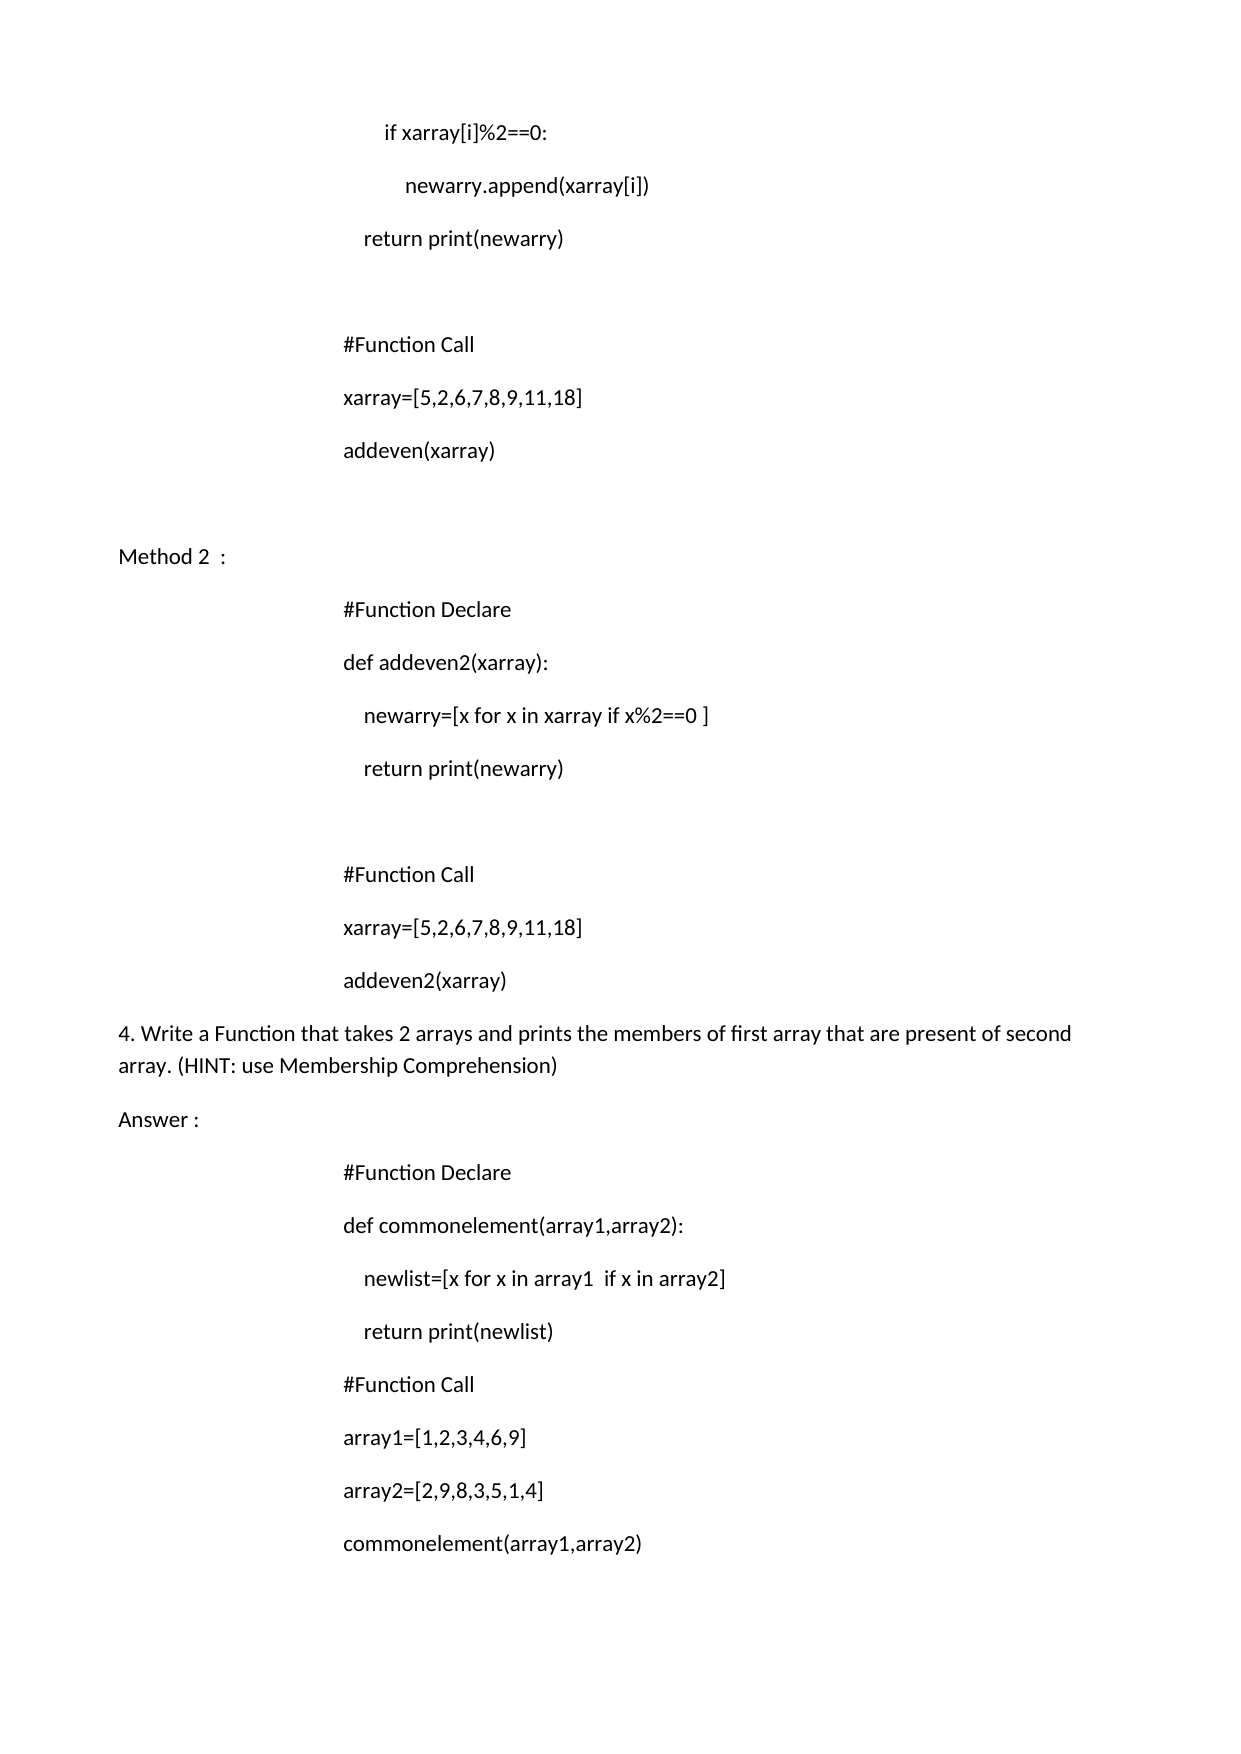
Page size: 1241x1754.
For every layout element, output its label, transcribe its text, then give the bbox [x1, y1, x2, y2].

text #Function Call [343, 1370, 1122, 1398]
text #Function Call [343, 330, 1122, 358]
text Method 2 : [118, 542, 1122, 570]
text #Function Declare [343, 1158, 1122, 1186]
text def commonelement(array1,array2): [343, 1211, 1122, 1239]
text array2=[2,9,8,3,5,1,4] [343, 1476, 1122, 1504]
text xarray=[5,2,6,7,8,9,11,18] [343, 913, 1122, 941]
text return print(newarry) [343, 754, 1122, 782]
text xarray=[5,2,6,7,8,9,11,18] [343, 383, 1122, 411]
text newlist=[x for x in array1 if x in array2] [343, 1264, 1122, 1292]
text if xarray[i]%2==0: [343, 118, 1122, 146]
text 4. Write a Function that takes 2 arrays and prints the members of first array that are present of second array. (HINT: use Membership Comprehension) [118, 1019, 1122, 1080]
text array1=[1,2,3,4,6,9] [343, 1423, 1122, 1451]
text def addeven2(xarray): [343, 648, 1122, 676]
text #Function Declare [343, 595, 1122, 623]
text addeven(xarray) [343, 436, 1122, 464]
text newarry.append(xarray[i]) [343, 171, 1122, 199]
text commonelement(array1,array2) [343, 1529, 1122, 1557]
text #Function Call [343, 860, 1122, 888]
text Answer : [118, 1105, 1122, 1133]
text addeven2(xarray) [343, 966, 1122, 994]
text return print(newarry) [343, 224, 1122, 252]
text return print(newlist) [343, 1317, 1122, 1345]
text newarry=[x for x in xarray if x%2==0 ] [343, 701, 1122, 729]
